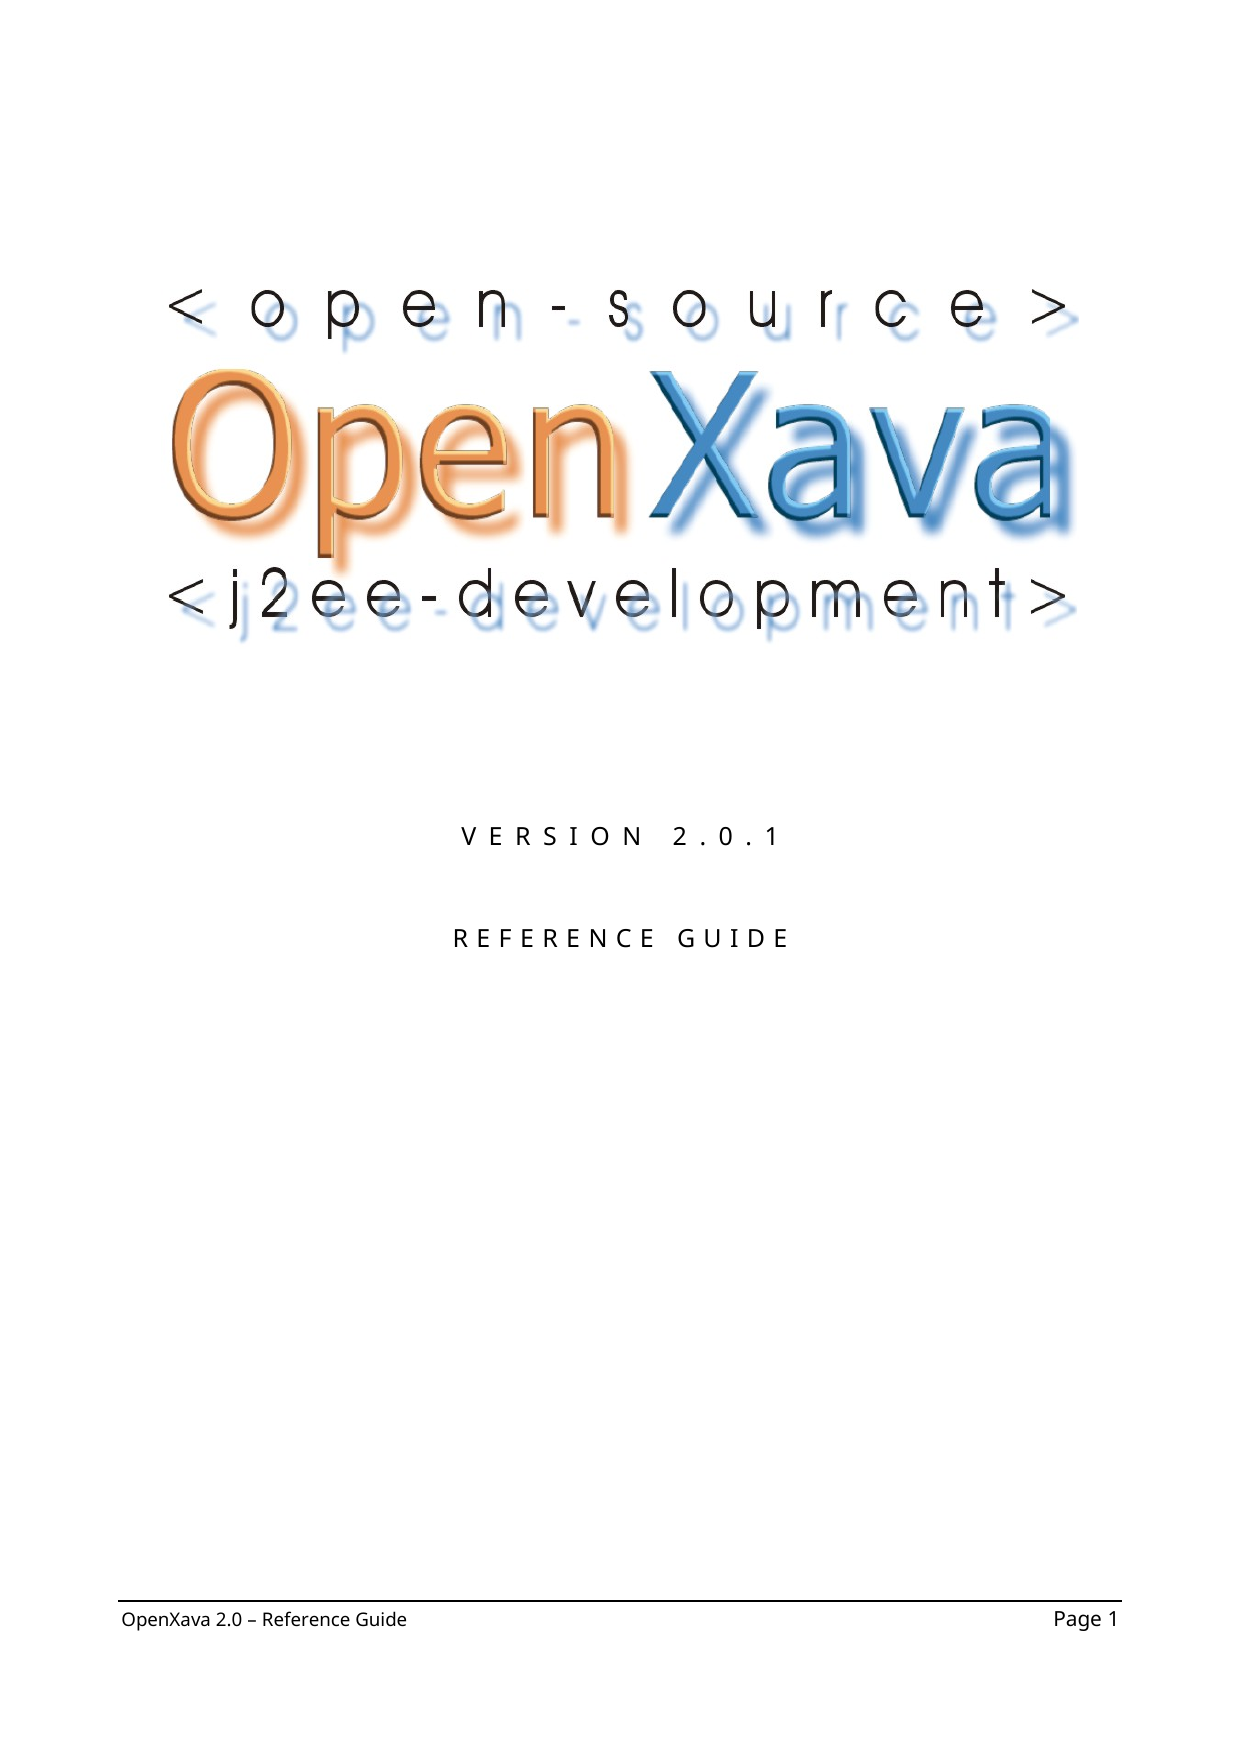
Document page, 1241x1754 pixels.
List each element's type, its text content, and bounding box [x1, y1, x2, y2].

text VERSION 2.0.1 [118, 819, 1122, 853]
text REFERENCE GUIDE [118, 921, 1122, 955]
picture [161, 289, 1080, 649]
